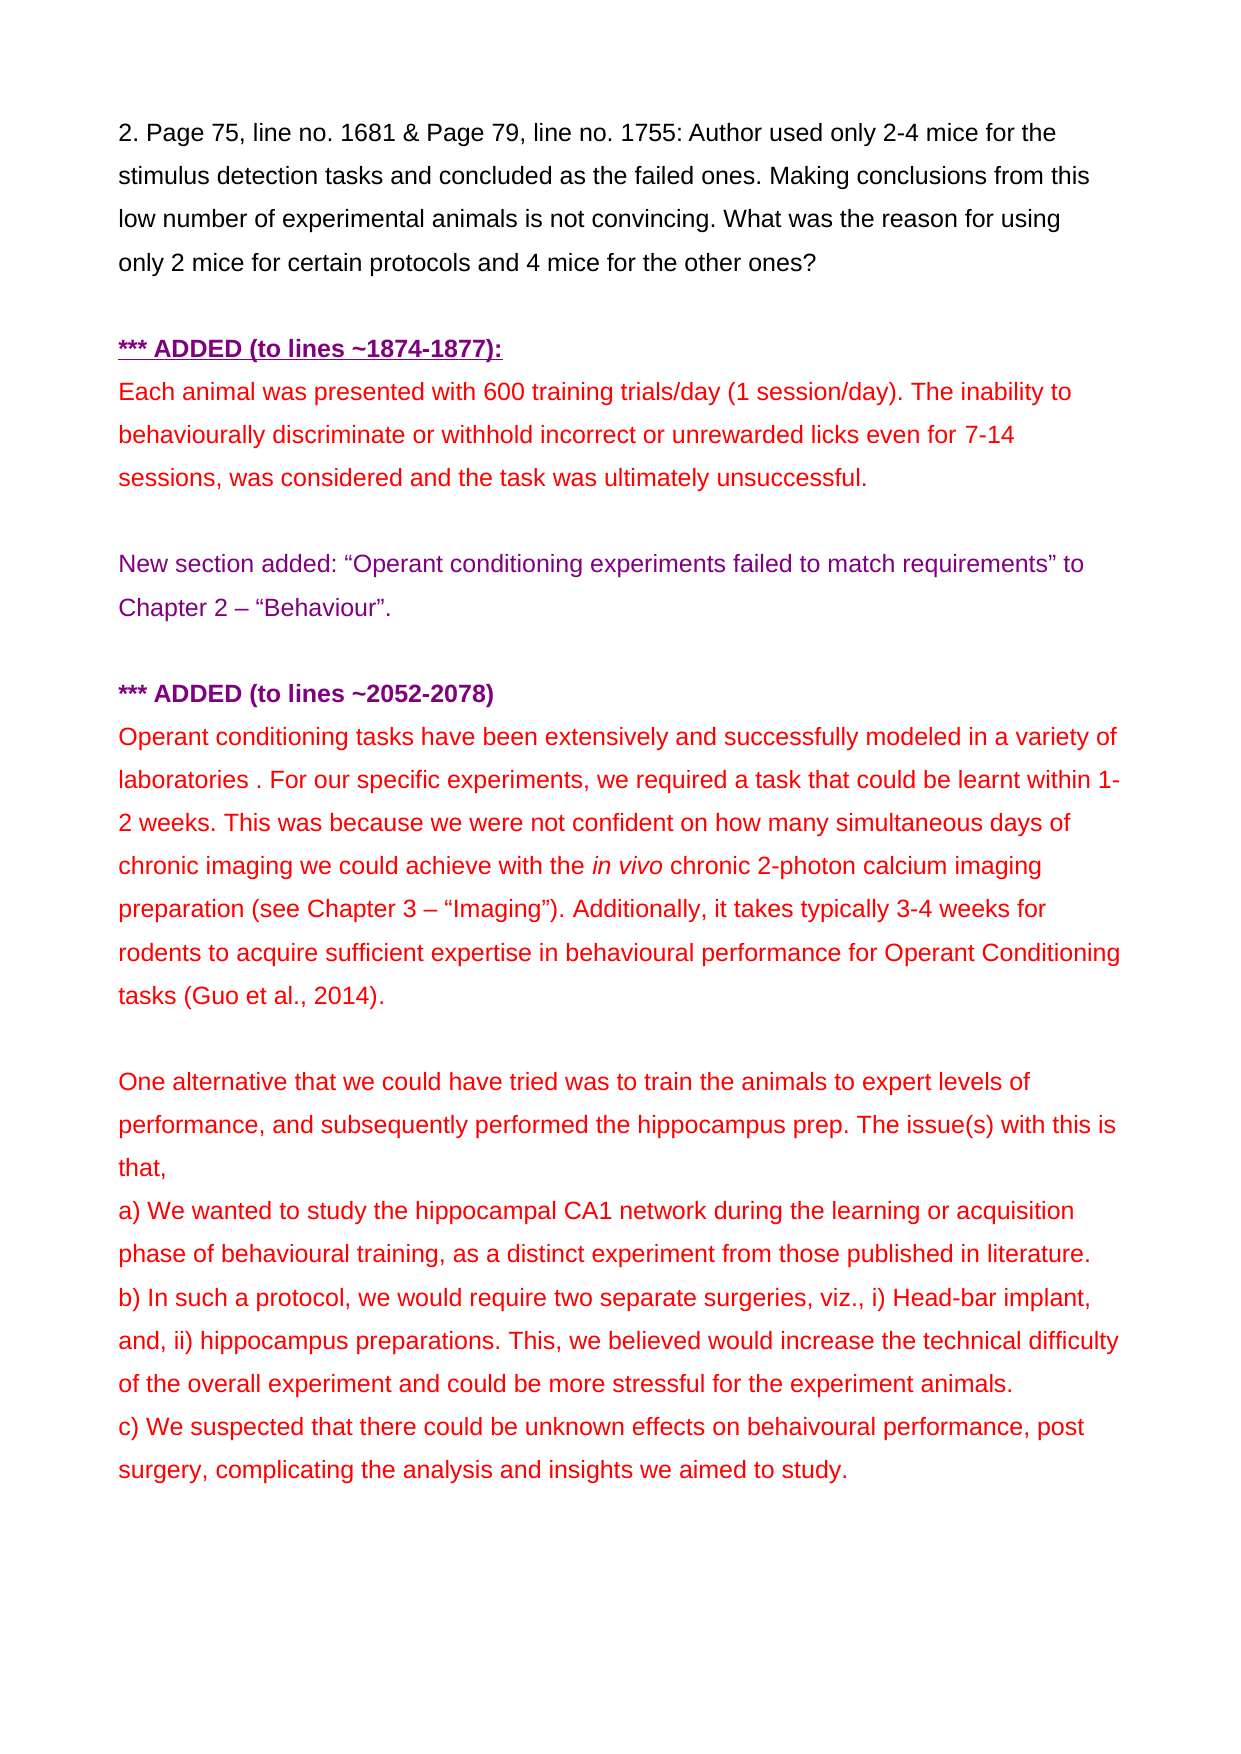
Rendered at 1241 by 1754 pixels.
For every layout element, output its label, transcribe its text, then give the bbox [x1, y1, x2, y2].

text Operant conditioning tasks have been extensively and successfully modeled in a variety of laboratories . For our specific experiments, we required a task that could be learnt within 1-2 weeks. This was because we were not confident on how many simultaneous days of chronic imaging we could achieve with the in vivo chronic 2-photon calcium imaging preparation (see Chapter 3 – “Imaging”). Additionally, it takes typically 3-4 weeks for rodents to acquire sufficient expertise in behavioural performance for Operant Conditioning tasks (Guo et al., 2014). [118, 722, 1122, 1009]
text stimulus detection tasks and concluded as the failed ones. Making conclusions from this [118, 161, 1122, 190]
text New section added: “Operant conditioning experiments failed to match requirements” to Chapter 2 – “Behaviour”. [118, 549, 1122, 621]
text a) We wanted to study the hippocampal CA1 network during the learning or acquisition phase of behavioural training, as a distinct experiment from those published in literature. [118, 1196, 1122, 1268]
text One alternative that we could have tried was to train the animals to expert levels of performance, and subsequently performed the hippocampus prep. The issue(s) with this is that, [118, 1067, 1122, 1182]
text b) In such a protocol, we would require two separate surgeries, viz., i) Head-bar implant, and, ii) hippocampus preparations. This, we believed would increase the technical difficulty of the overall experiment and could be more stressful for the experiment animals. [118, 1282, 1122, 1397]
text *** ADDED (to lines ~2052-2078) [118, 679, 1122, 707]
text low number of experimental animals is not convincing. What was the reason for using [118, 204, 1122, 233]
text Each animal was presented with 600 training trials/day (1 session/day). The inability to behaviourally discriminate or withhold incorrect or unrewarded licks even for 7-14 sessions, was considered and the task was ultimately unsuccessful. [118, 377, 1122, 492]
text *** ADDED (to lines ~1874-1877): [118, 334, 1122, 362]
text c) We suspected that there could be unknown effects on behaivoural performance, post surgery, complicating the analysis and insights we aimed to study. [118, 1412, 1122, 1484]
text only 2 mice for certain protocols and 4 mice for the other ones? [118, 247, 1122, 276]
text 2. Page 75, line no. 1681 & Page 79, line no. 1755: Author used only 2-4 mice for the [118, 118, 1122, 147]
